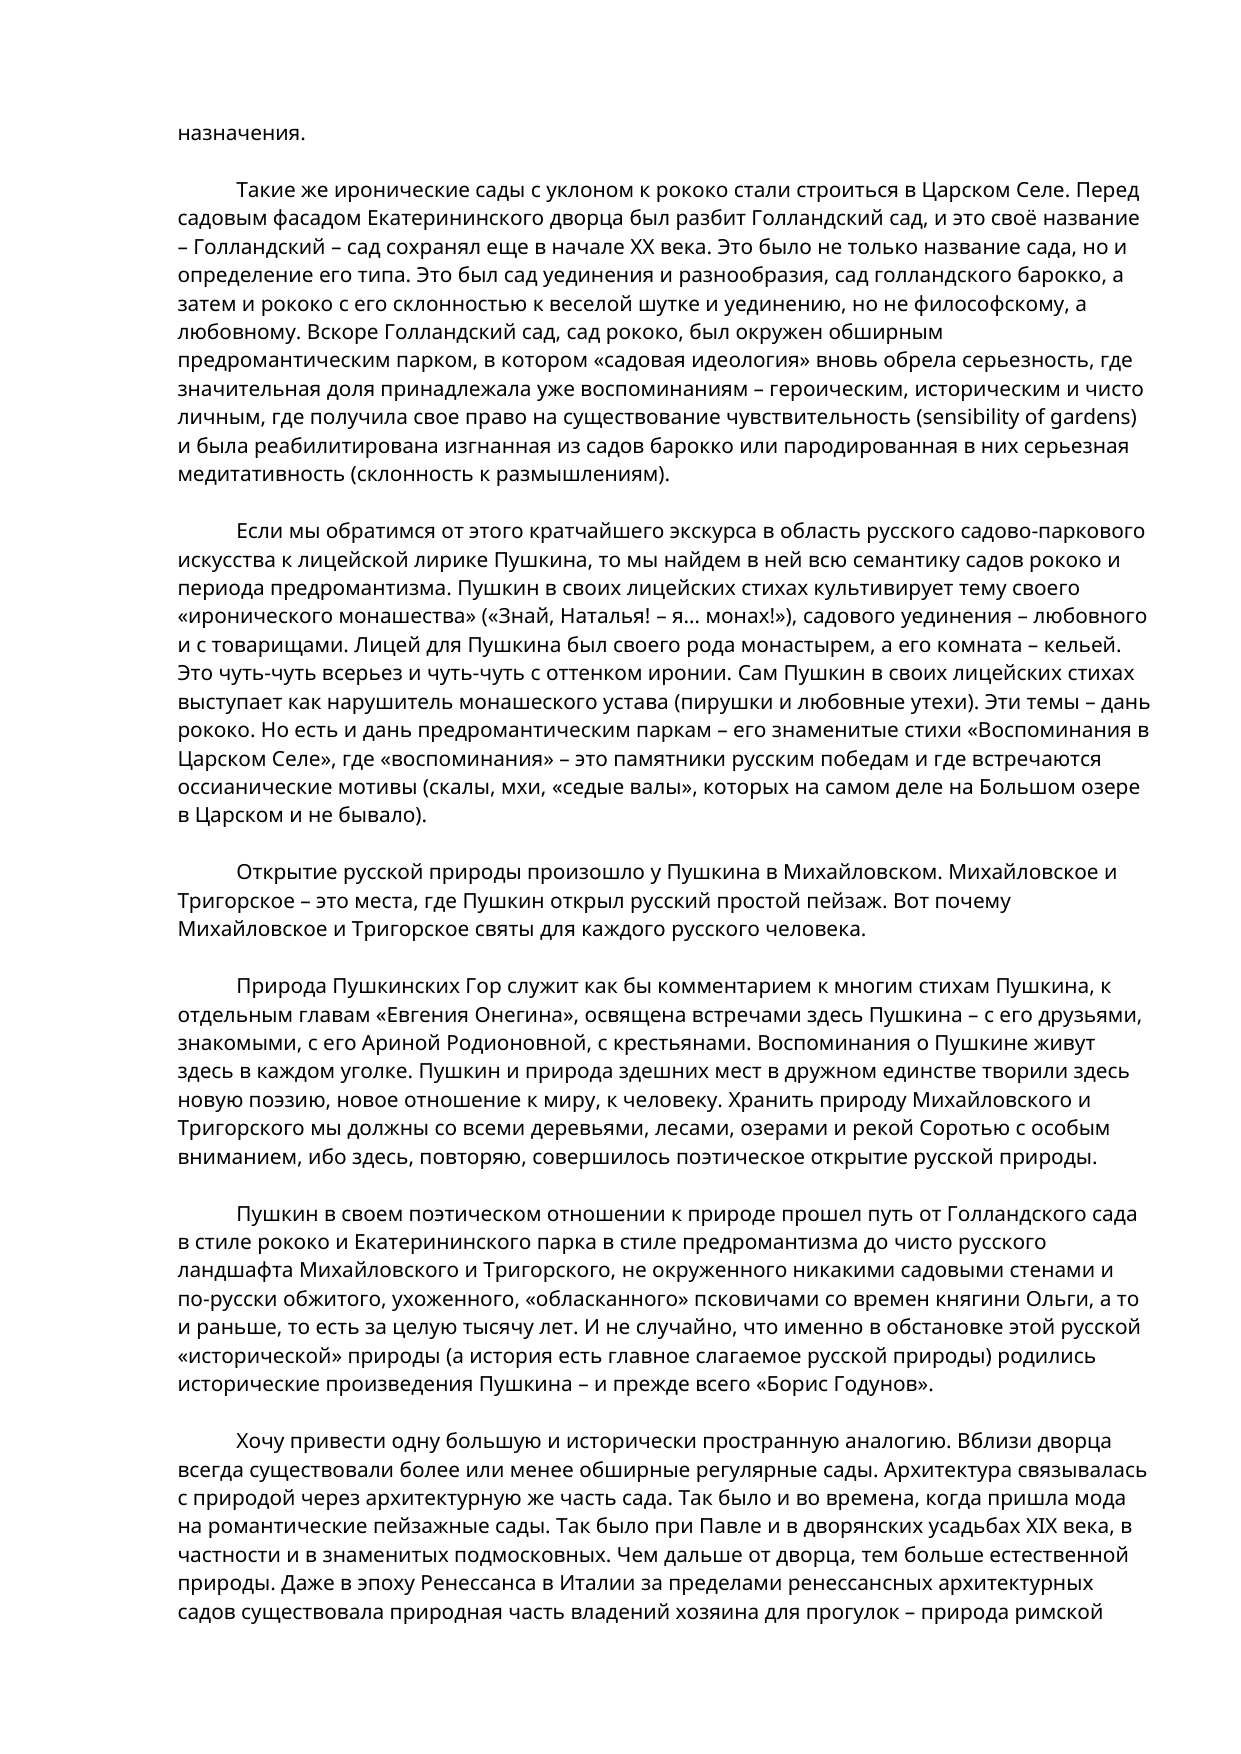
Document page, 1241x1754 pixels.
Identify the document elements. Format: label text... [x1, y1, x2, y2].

text Если мы обратимся от этого кратчайшего экскурса в область русского садово-паркового искусства к лицейской лирике Пушкина, то мы найдем в ней всю семантику садов рококо и периода предромантизма. Пушкин в своих лицейских стихах культивирует тему своего «иронического монашества» («Знай, Наталья! – я… монах!»), садового уединения – любовного и с товарищами. Лицей для Пушкина был своего рода монастырем, а его комната – кельей. Это чуть-чуть всерьез и чуть-чуть с оттенком иронии. Сам Пушкин в своих лицейских стихах выступает как нарушитель монашеского устава (пирушки и любовные утехи). Эти темы – дань рококо. Но есть и дань предромантическим паркам – его знаменитые стихи «Воспоминания в Царском Селе», где «воспоминания» – это памятники русским победам и где встречаются оссианические мотивы (скалы, мхи, «седые валы», которых на самом деле на Большом озере в Царском и не бывало). [177, 516, 1152, 857]
text Природа Пушкинских Гор служит как бы комментарием к многим стихам Пушкина, к отдельным главам «Евгения Онегина», освящена встречами здесь Пушкина – с его друзьями, знакомыми, с его Ариной Родионовной, с крестьянами. Воспоминания о Пушкине живут здесь в каждом уголке. Пушкин и природа здешних мест в дружном единстве творили здесь новую поэзию, новое отношение к миру, к человеку. Хранить природу Михайловского и Тригорского мы должны со всеми деревьями, лесами, озерами и рекой Соротью с особым вниманием, ибо здесь, повторяю, совершилось поэтическое открытие русской природы. [177, 971, 1152, 1199]
text Открытие русской природы произошло у Пушкина в Михайловском. Михайловское и Тригорское – это места, где Пушкин открыл русский простой пейзаж. Вот почему Михайловское и Тригорское святы для каждого русского человека. [177, 857, 1152, 971]
text Пушкин в своем поэтическом отношении к природе прошел путь от Голландского сада в стиле рококо и Екатерининского парка в стиле предромантизма до чисто русского ландшафта Михайловского и Тригорского, не окруженного никакими садовыми стенами и по-русски обжитого, ухоженного, «обласканного» псковичами со времен княгини Ольги, а то и раньше, то есть за целую тысячу лет. И не случайно, что именно в обстановке этой русской «исторической» природы (а история есть главное слагаемое русской природы) родились исторические произведения Пушкина – и прежде всего «Борис Годунов». [177, 1199, 1152, 1426]
text Хочу привести одну большую и исторически пространную аналогию. Вблизи дворца всегда существовали более или менее обширные регулярные сады. Архитектура связывалась с природой через архитектурную же часть сада. Так было и во времена, когда пришла мода на романтические пейзажные сады. Так было при Павле и в дворянских усадьбах XIX века, в частности и в знаменитых подмосковных. Чем дальше от дворца, тем больше естественной природы. Даже в эпоху Ренессанса в Италии за пределами ренессансных архитектурных садов существовала природная часть владений хозяина для прогулок – природа римской [177, 1426, 1152, 1625]
text назначения. [177, 118, 1152, 175]
text Такие же иронические сады с уклоном к рококо стали строиться в Царском Селе. Перед садовым фасадом Екатерининского дворца был разбит Голландский сад, и это своё название – Голландский – сад сохранял еще в начале XX века. Это было не только название сада, но и определение его типа. Это был сад уединения и разнообразия, сад голландского барокко, а затем и рококо с его склонностью к веселой шутке и уединению, но не философскому, а любовному. Вскоре Голландский сад, сад рококо, был окружен обширным предромантическим парком, в котором «садовая идеология» вновь обрела серьезность, где значительная доля принадлежала уже воспоминаниям – героическим, историческим и чисто личным, где получила свое право на существование чувствительность (sensibility of gardens) и была реабилитирована изгнанная из садов барокко или пародированная в них серьезная медитативность (склонность к размышлениям). [177, 175, 1152, 516]
